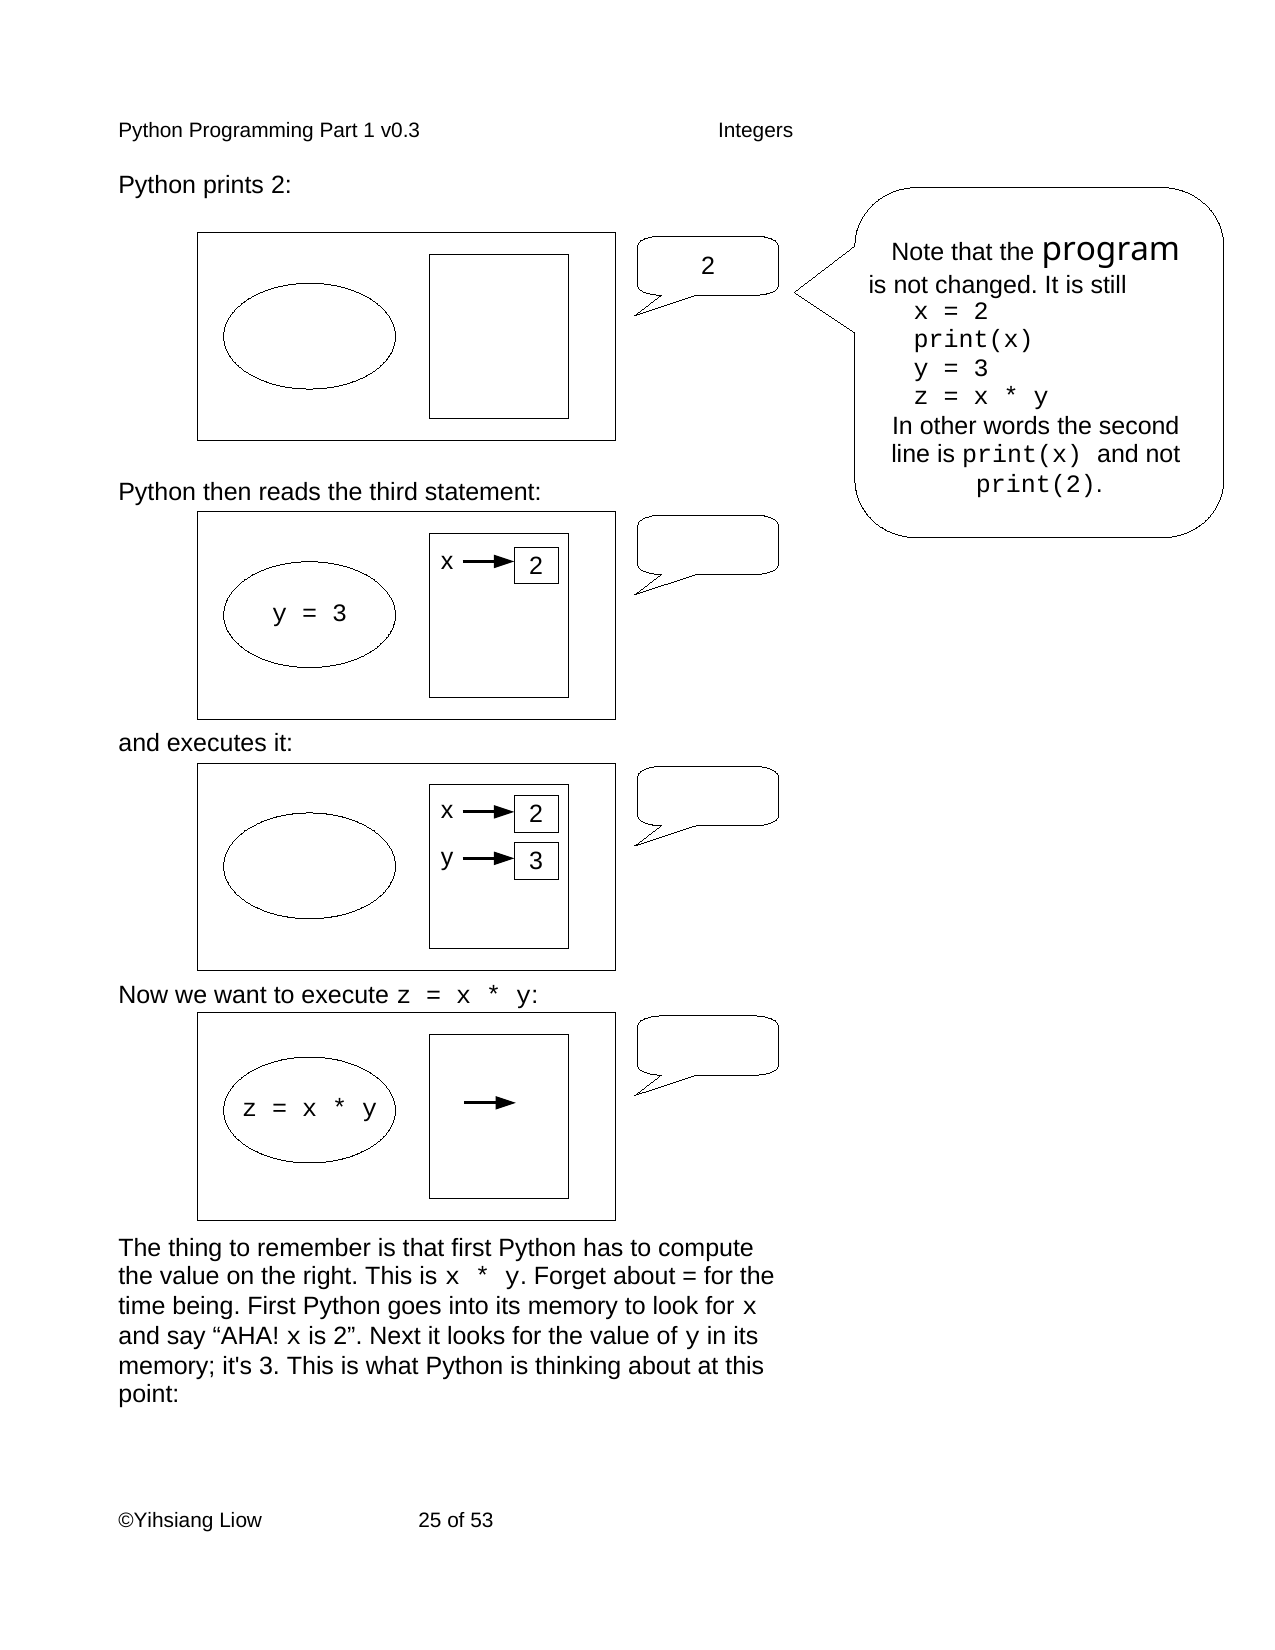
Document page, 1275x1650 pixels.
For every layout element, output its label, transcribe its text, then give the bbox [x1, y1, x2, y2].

text The thing to remember is that first Python has to compute the value on the right. This is x * y. Forget about = for the time being. First Python goes into its memory to look for x and say “AHA! x is 2”. Next it looks for the value of y in its memory; it's 3. This is what Python is thinking about at this point: [118, 1234, 793, 1408]
text Now we want to execute z = x * y: [118, 980, 793, 1011]
text Python then reads the third statement: [118, 478, 793, 506]
text Python prints 2: [118, 171, 793, 199]
text and executes it: [118, 729, 793, 757]
